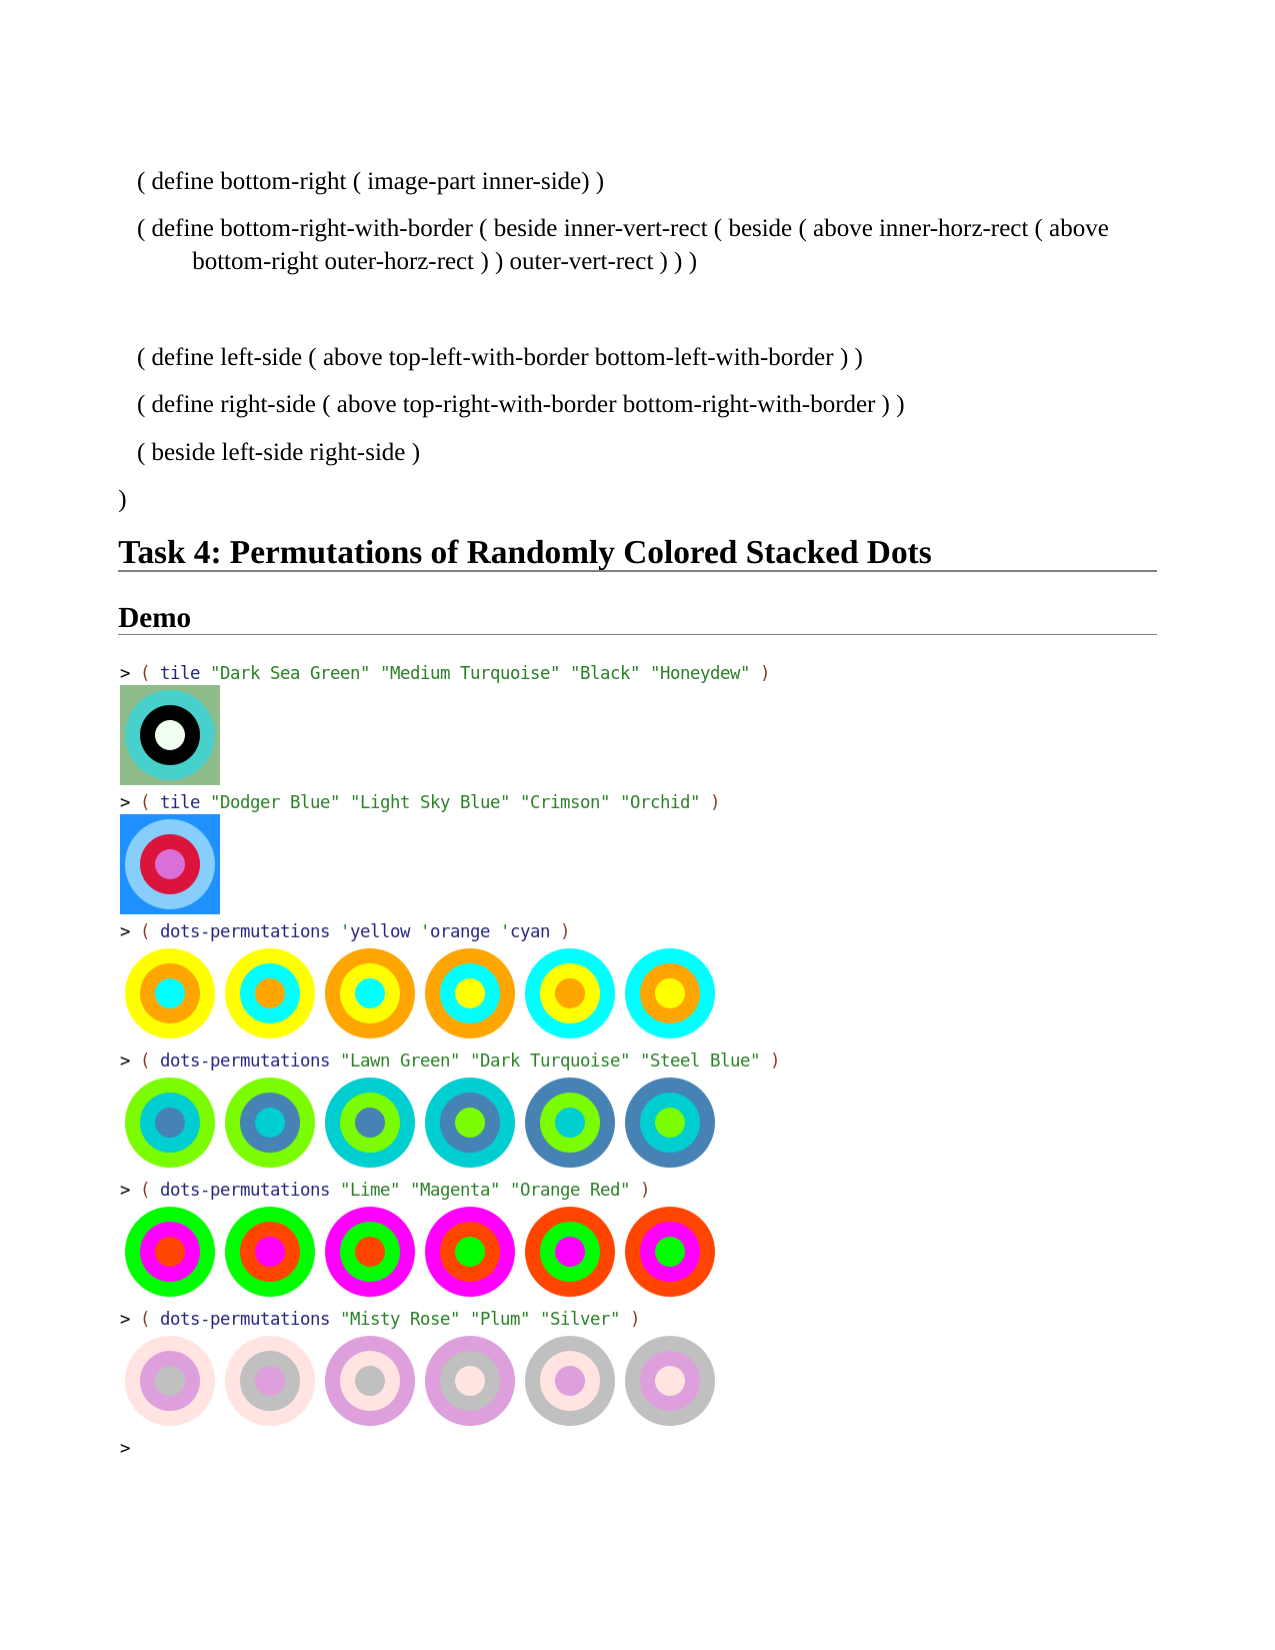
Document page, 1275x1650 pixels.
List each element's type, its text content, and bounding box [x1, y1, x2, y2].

text ( beside left-side right-side ) [118, 437, 1157, 466]
text ( define bottom-right ( image-part inner-side) ) [118, 166, 1157, 194]
text ( define right-side ( above top-right-with-border bottom-right-with-border ) ) [118, 389, 1157, 418]
picture [118, 663, 796, 1461]
text ( define left-side ( above top-left-with-border bottom-left-with-border ) ) [118, 342, 1157, 370]
text ( define bottom-right-with-border ( beside inner-vert-rect ( beside ( above inner-horz-rect ( above bottom-right outer-horz-rect ) ) outer-vert-rect ) ) ) [118, 213, 1157, 275]
text Demo [118, 600, 1157, 634]
text ) [118, 484, 1157, 513]
text Task 4: Permutations of Randomly Colored Stacked Dots [118, 532, 1157, 570]
